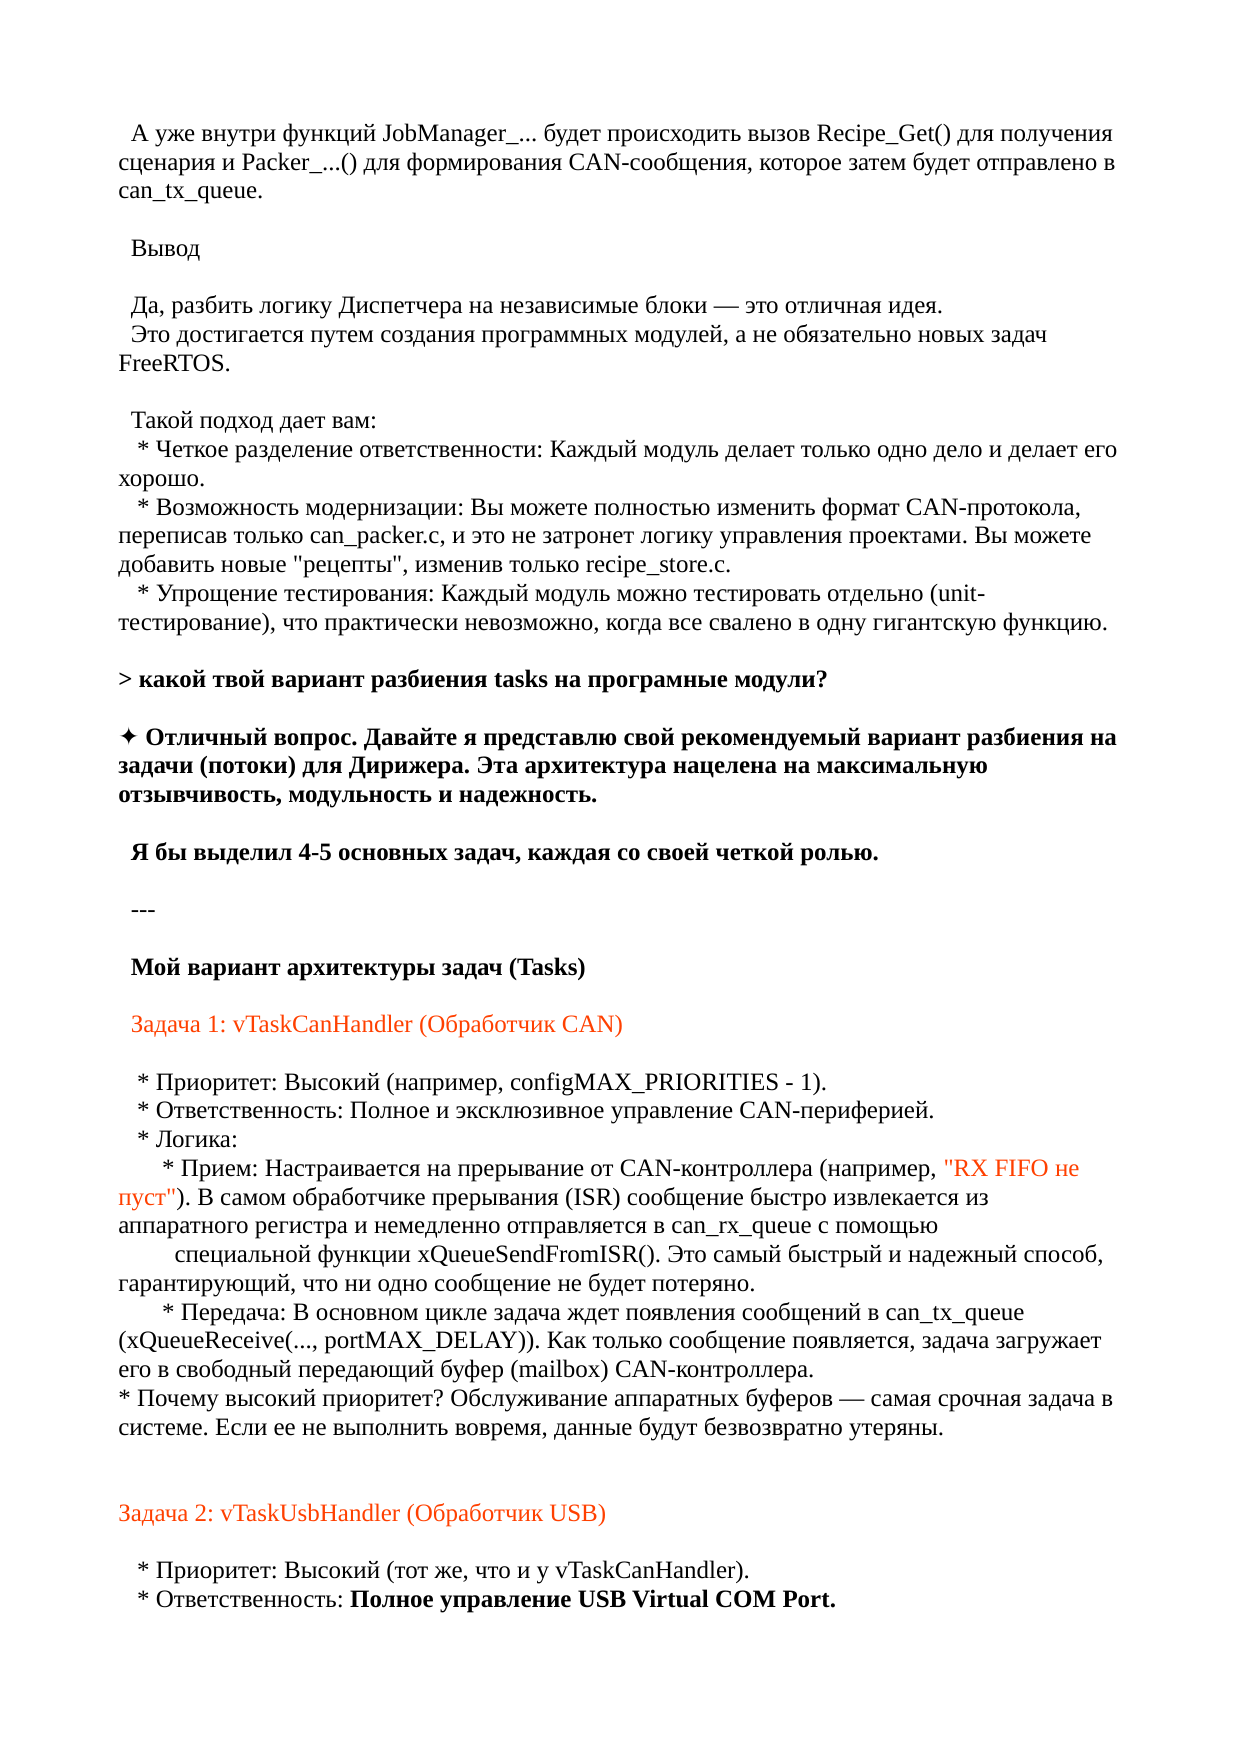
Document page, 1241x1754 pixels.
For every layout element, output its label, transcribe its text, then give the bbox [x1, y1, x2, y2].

text * Прием: Настраивается на прерывание от CAN-контроллера (например, "RX FIFO не пуст"). В самом обработчике прерывания (ISR) сообщение быстро извлекается из аппаратного регистра и немедленно отправляется в can_rx_queue с помощью [118, 1153, 1122, 1239]
text Это достигается путем создания программных модулей, а не обязательно новых задач FreeRTOS. [118, 319, 1122, 377]
text * Ответственность: Полное и эксклюзивное управление CAN-периферией. [118, 1096, 1122, 1124]
text > какой твой вариант разбиения tasks на програмные модули? [118, 664, 1122, 693]
text * Передача: В основном цикле задача ждет появления сообщений в can_tx_queue (xQueueReceive(..., portMAX_DELAY)). Как только сообщение появляется, задача загружает его в свободный передающий буфер (mailbox) CAN-контроллера. [118, 1297, 1122, 1383]
text --- [118, 894, 1122, 923]
text * Логика: [118, 1124, 1122, 1153]
text Я бы выделил 4-5 основных задач, каждая со своей четкой ролью. [118, 837, 1122, 866]
text Такой подход дает вам: [118, 406, 1122, 434]
text * Почему высокий приоритет? Обслуживание аппаратных буферов — самая срочная задача в системе. Если ее не выполнить вовремя, данные будут безвозвратно утеряны. [118, 1383, 1122, 1441]
text Задача 1: vTaskCanHandler (Обработчик CAN) [118, 1009, 1122, 1038]
text А уже внутри функций JobManager_... будет происходить вызов Recipe_Get() для получения сценария и Packer_...() для формирования CAN-сообщения, которое затем будет отправлено в can_tx_queue. [118, 118, 1122, 204]
text * Четкое разделение ответственности: Каждый модуль делает только одно дело и делает его хорошо. [118, 434, 1122, 492]
text * Приоритет: Высокий (например, configMAX_PRIORITIES - 1). [118, 1067, 1122, 1096]
text Задача 2: vTaskUsbHandler (Обработчик USB) [118, 1498, 1122, 1527]
text Мой вариант архитектуры задач (Tasks) [118, 952, 1122, 981]
text ✦ Отличный вопрос. Давайте я представлю свой рекомендуемый вариант разбиения на задачи (потоки) для Дирижера. Эта архитектура нацелена на максимальную отзывчивость, модульность и надежность. [118, 722, 1122, 808]
text Да, разбить логику Диспетчера на независимые блоки — это отличная идея. [118, 291, 1122, 319]
text * Приоритет: Высокий (тот же, что и у vTaskCanHandler). [118, 1556, 1122, 1584]
text Вывод [118, 233, 1122, 262]
text специальной функции xQueueSendFromISR(). Это самый быстрый и надежный способ, гарантирующий, что ни одно сообщение не будет потеряно. [118, 1239, 1122, 1297]
text * Упрощение тестирования: Каждый модуль можно тестировать отдельно (unit-тестирование), что практически невозможно, когда все свалено в одну гигантскую функцию. [118, 578, 1122, 636]
text * Ответственность: Полное управление USB Virtual COM Port. [118, 1584, 1122, 1613]
text * Возможность модернизации: Вы можете полностью изменить формат CAN-протокола, переписав только can_packer.c, и это не затронет логику управления проектами. Вы можете добавить новые "рецепты", изменив только recipe_store.c. [118, 492, 1122, 578]
